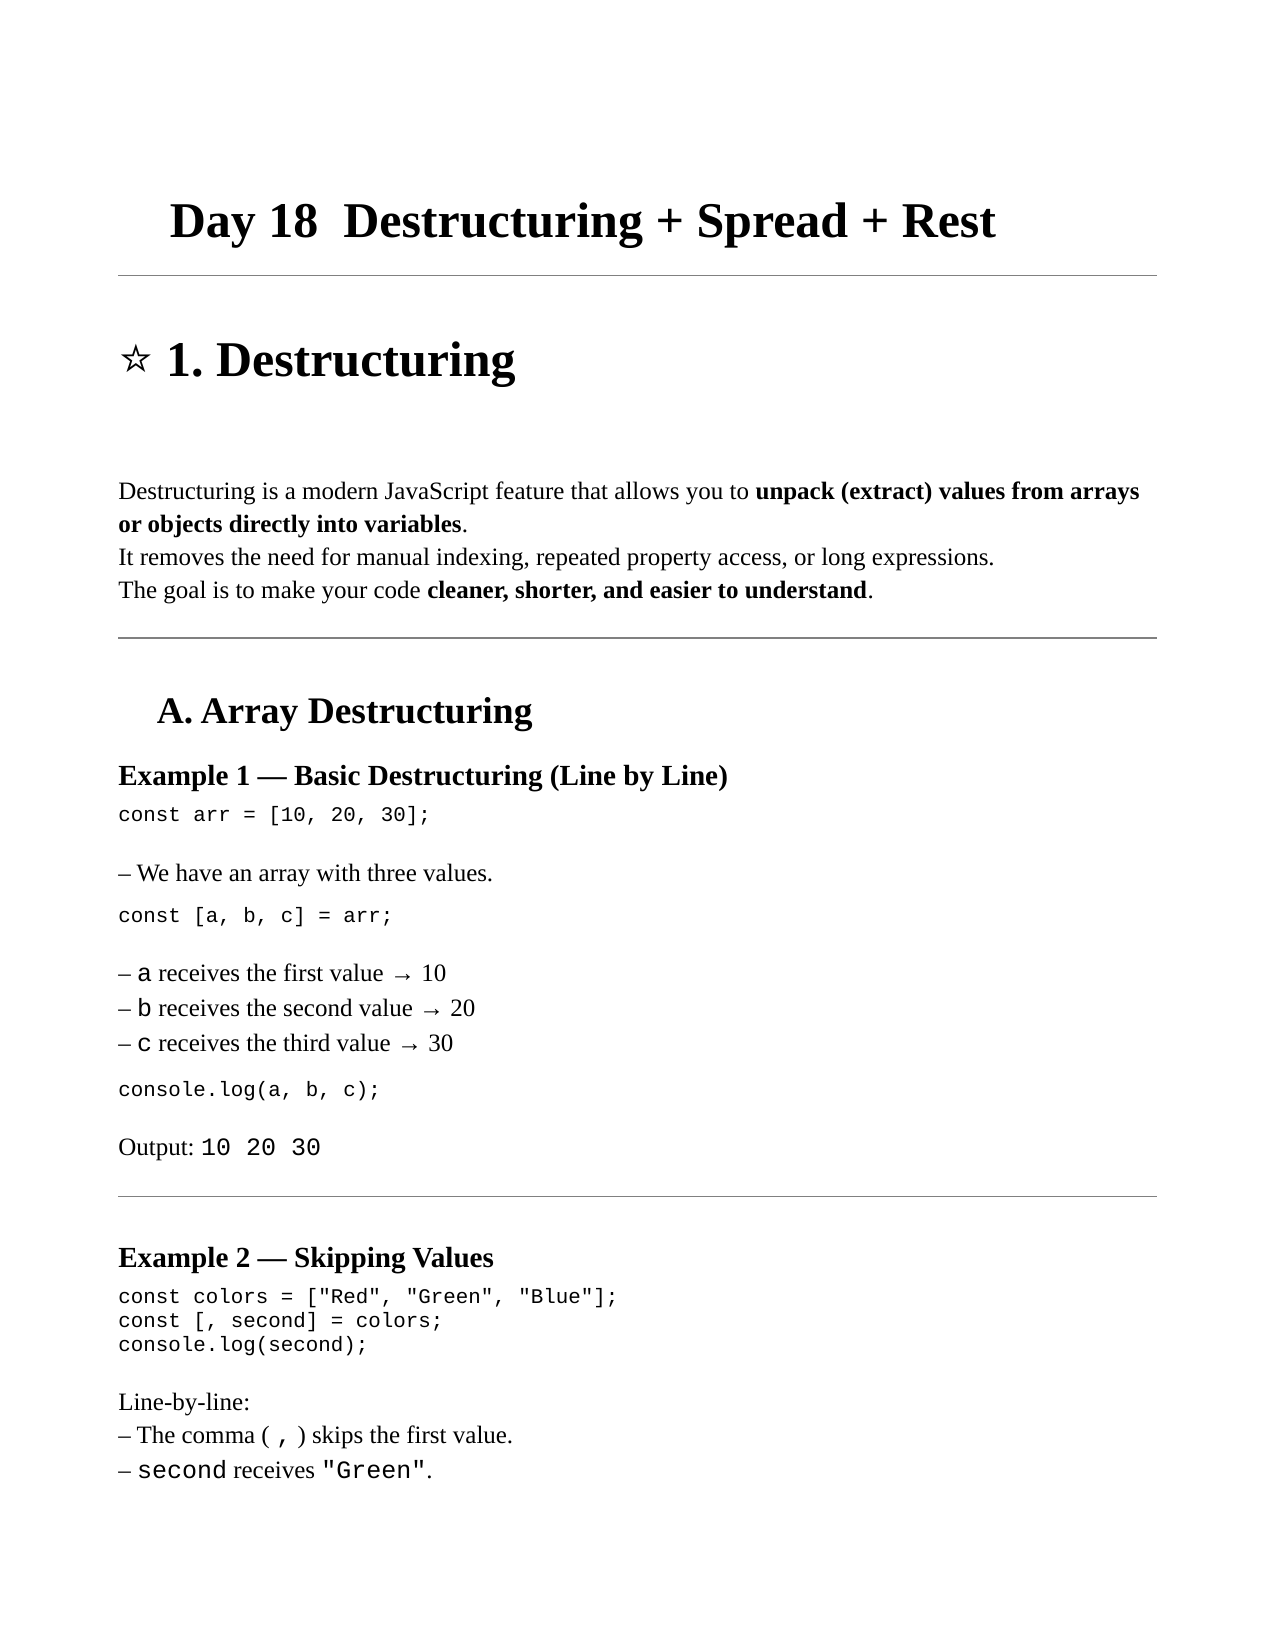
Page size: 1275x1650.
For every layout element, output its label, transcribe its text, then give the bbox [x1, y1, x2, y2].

subtitle Example 2 — Skipping Values [118, 1241, 1157, 1274]
text console.log(a, b, c); [118, 1078, 1157, 1102]
subtitle Example 1 — Basic Destructuring (Line by Line) [118, 758, 1157, 792]
text const [, second] = colors; [118, 1310, 1157, 1334]
text – We have an array with three values. [118, 858, 1157, 886]
text const arr = [10, 20, 30]; [118, 804, 1157, 828]
text – a receives the first value → 10 – b receives the second value → 20 – c receives the third value → 30 [118, 958, 1157, 1059]
text const colors = ["Red", "Green", "Blue"]; [118, 1287, 1157, 1310]
text Destructuring is a modern JavaScript feature that allows you to unpack (extract) values from arrays or objects directly into variables. It removes the need for manual indexing, repeated property access, or long expressions. The goal is to make your code cleaner, shorter, and easier to understand. [118, 476, 1157, 604]
subtitle ✨ A. Array Destructuring [118, 688, 1157, 731]
text console.log(second); [118, 1334, 1157, 1357]
subtitle 📘 Day 18 Destructuring + Spread + Rest [118, 191, 1157, 248]
subtitle ⭐ 1. Destructuring [118, 330, 1157, 387]
text Output: 10 20 30 [118, 1132, 1157, 1162]
text const [a, b, c] = arr; [118, 905, 1157, 929]
text Line-by-line: – The comma ( , ) skips the first value. – second receives "Green". [118, 1387, 1157, 1486]
